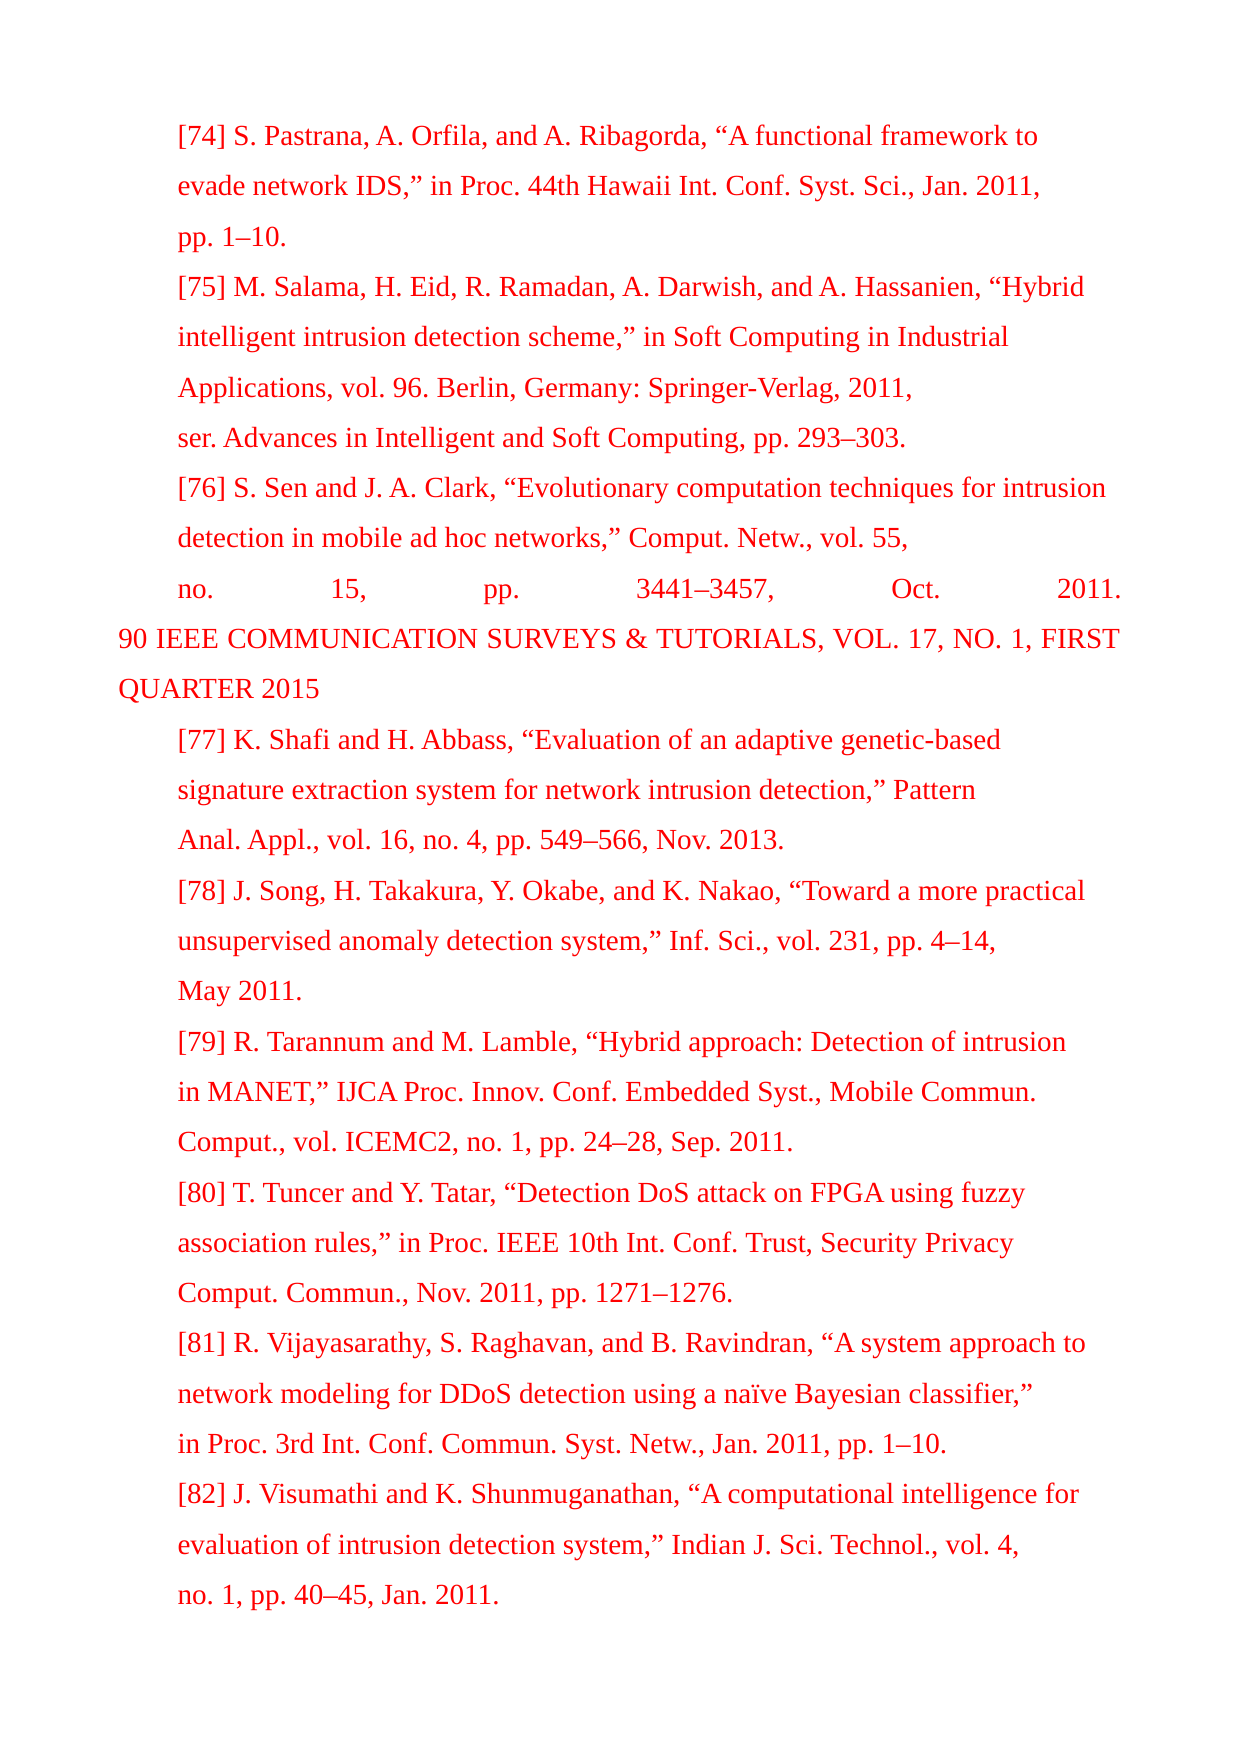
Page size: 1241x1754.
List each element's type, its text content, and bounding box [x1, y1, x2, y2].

text Comput., vol. ICEMC2, no. 1, pp. 24–28, Sep. 2011. [118, 1124, 1122, 1158]
text May 2011. [118, 973, 1122, 1007]
text in MANET,” IJCA Proc. Innov. Conf. Embedded Syst., Mobile Commun. [118, 1074, 1122, 1108]
text [75] M. Salama, H. Eid, R. Ramadan, A. Darwish, and A. Hassanien, “Hybrid [118, 269, 1122, 303]
text network modeling for DDoS detection using a naïve Bayesian classifier,” [118, 1376, 1122, 1409]
text [80] T. Tuncer and Y. Tatar, “Detection DoS attack on FPGA using fuzzy [118, 1175, 1122, 1208]
text detection in mobile ad hoc networks,” Comput. Netw., vol. 55, [118, 521, 1122, 554]
text Anal. Appl., vol. 16, no. 4, pp. 549–566, Nov. 2013. [118, 822, 1122, 856]
text in Proc. 3rd Int. Conf. Commun. Syst. Netw., Jan. 2011, pp. 1–10. [118, 1426, 1122, 1460]
text [74] S. Pastrana, A. Orfila, and A. Ribagorda, “A functional framework to [118, 118, 1122, 152]
text [76] S. Sen and J. A. Clark, “Evolutionary computation techniques for intrusion [118, 470, 1122, 504]
text pp. 1–10. [118, 219, 1122, 252]
text ser. Advances in Intelligent and Soft Computing, pp. 293–303. [118, 420, 1122, 453]
text [79] R. Tarannum and M. Lamble, “Hybrid approach: Detection of intrusion [118, 1024, 1122, 1057]
text Applications, vol. 96. Berlin, Germany: Springer-Verlag, 2011, [118, 370, 1122, 403]
text unsupervised anomaly detection system,” Inf. Sci., vol. 231, pp. 4–14, [118, 923, 1122, 957]
text [82] J. Visumathi and K. Shunmuganathan, “A computational intelligence for [118, 1477, 1122, 1510]
text evaluation of intrusion detection system,” Indian J. Sci. Technol., vol. 4, [118, 1527, 1122, 1560]
text [81] R. Vijayasarathy, S. Raghavan, and B. Ravindran, “A system approach to [118, 1326, 1122, 1359]
text no. 1, pp. 40–45, Jan. 2011. [118, 1577, 1122, 1611]
text intelligent intrusion detection scheme,” in Soft Computing in Industrial [118, 319, 1122, 353]
text association rules,” in Proc. IEEE 10th Int. Conf. Trust, Security Privacy [118, 1225, 1122, 1258]
text evade network IDS,” in Proc. 44th Hawaii Int. Conf. Syst. Sci., Jan. 2011, [118, 168, 1122, 202]
text no. 15, pp. 3441–3457, Oct. 2011. 90 IEEE COMMUNICATION SURVEYS & TUTORIALS, VOL. 17, NO. 1, FIRST QUARTER 2015 [118, 571, 1122, 705]
text [78] J. Song, H. Takakura, Y. Okabe, and K. Nakao, “Toward a more practical [118, 873, 1122, 906]
text signature extraction system for network intrusion detection,” Pattern [118, 772, 1122, 806]
text [77] K. Shafi and H. Abbass, “Evaluation of an adaptive genetic-based [118, 722, 1122, 755]
text Comput. Commun., Nov. 2011, pp. 1271–1276. [118, 1275, 1122, 1309]
